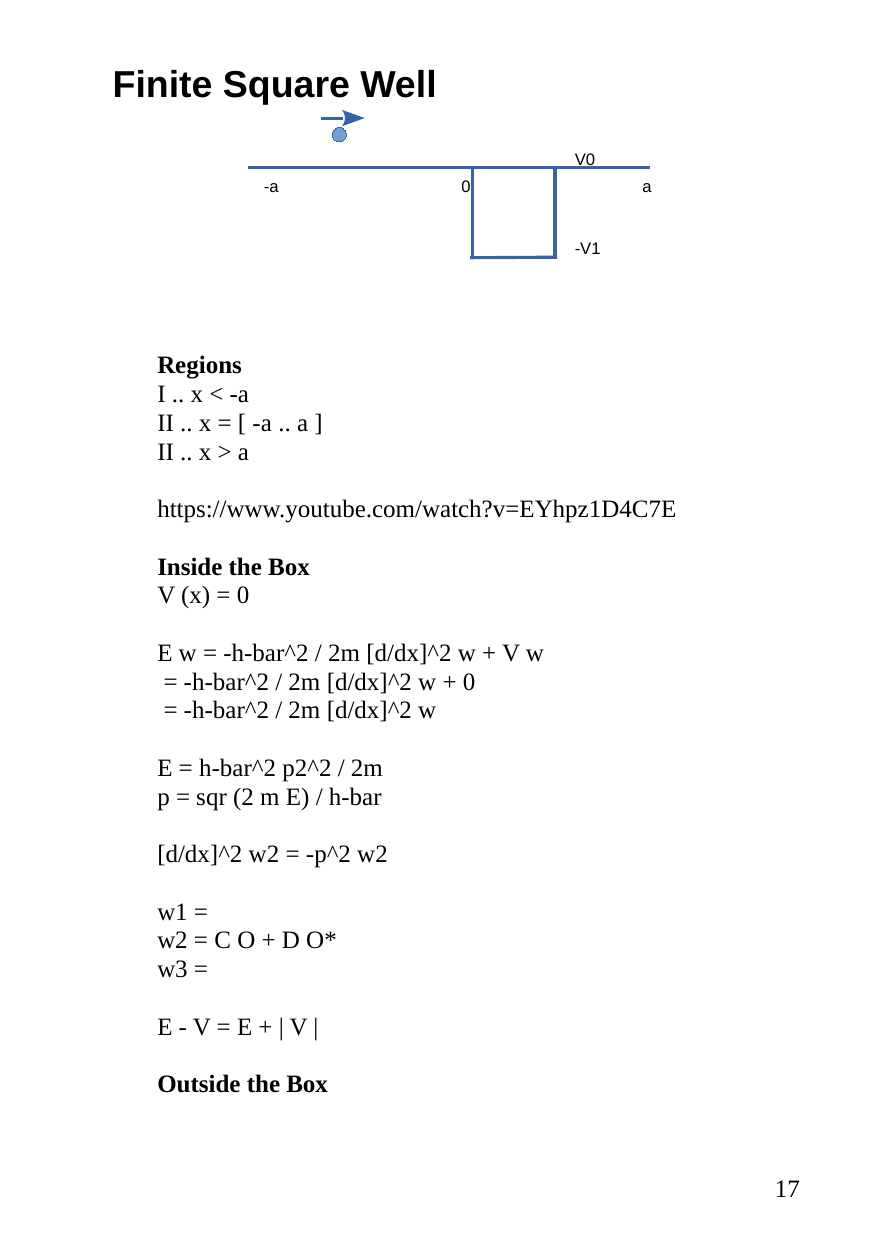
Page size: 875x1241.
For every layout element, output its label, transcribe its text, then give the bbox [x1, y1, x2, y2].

table_cell [109, 523, 154, 552]
table_cell [109, 379, 154, 408]
table_cell w1 = [154, 897, 793, 926]
table_cell [154, 1041, 793, 1069]
table_cell [154, 609, 793, 638]
table_cell [109, 437, 154, 466]
table_cell [109, 839, 154, 868]
table_cell [109, 868, 154, 897]
table_cell [109, 1098, 154, 1127]
table_cell [109, 408, 154, 437]
table_cell [109, 811, 154, 839]
table_cell w3 = [154, 954, 793, 983]
table_header [109, 351, 154, 379]
table_cell [109, 983, 154, 1012]
table_cell [109, 782, 154, 811]
table_cell = -h-bar^2 / 2m [d/dx]^2 w + 0 [154, 667, 793, 696]
table_cell [109, 954, 154, 983]
table_cell [109, 609, 154, 638]
table_cell [d/dx]^2 w2 = -p^2 w2 [154, 839, 793, 868]
table_cell Outside the Box [154, 1069, 793, 1098]
table_cell [109, 926, 154, 954]
table_cell [109, 753, 154, 782]
table_cell [154, 523, 793, 552]
table_cell I .. x < -a [154, 379, 793, 408]
table_cell [109, 581, 154, 609]
table_cell [154, 724, 793, 753]
table_cell [109, 552, 154, 581]
table_cell [109, 1069, 154, 1098]
table_cell [109, 494, 154, 523]
table_cell [154, 466, 793, 494]
table_cell https://www.youtube.com/watch?v=EYhpz1D4C7E [154, 494, 793, 523]
table_cell II .. x = [ -a .. a ] [154, 408, 793, 437]
table_cell [109, 897, 154, 926]
table_cell [154, 983, 793, 1012]
table_cell [109, 696, 154, 724]
table_cell E - V = E + | V | [154, 1012, 793, 1041]
table_header Regions [154, 351, 793, 379]
table_cell [109, 724, 154, 753]
table_cell [154, 1098, 793, 1127]
table_cell II .. x > a [154, 437, 793, 466]
table_cell [109, 466, 154, 494]
table_cell E w = -h-bar^2 / 2m [d/dx]^2 w + V w [154, 638, 793, 667]
subtitle Finite Square Well [112, 62, 799, 106]
table_cell [109, 638, 154, 667]
table_cell [109, 1012, 154, 1041]
table_cell [109, 1041, 154, 1069]
table_cell Inside the Box [154, 552, 793, 581]
table_cell [154, 811, 793, 839]
table_cell [109, 667, 154, 696]
table_cell [154, 868, 793, 897]
table_cell E = h-bar^2 p2^2 / 2m [154, 753, 793, 782]
table_cell p = sqr (2 m E) / h-bar [154, 782, 793, 811]
table_cell V (x) = 0 [154, 581, 793, 609]
table_cell = -h-bar^2 / 2m [d/dx]^2 w [154, 696, 793, 724]
table_cell w2 = C O + D O* [154, 926, 793, 954]
